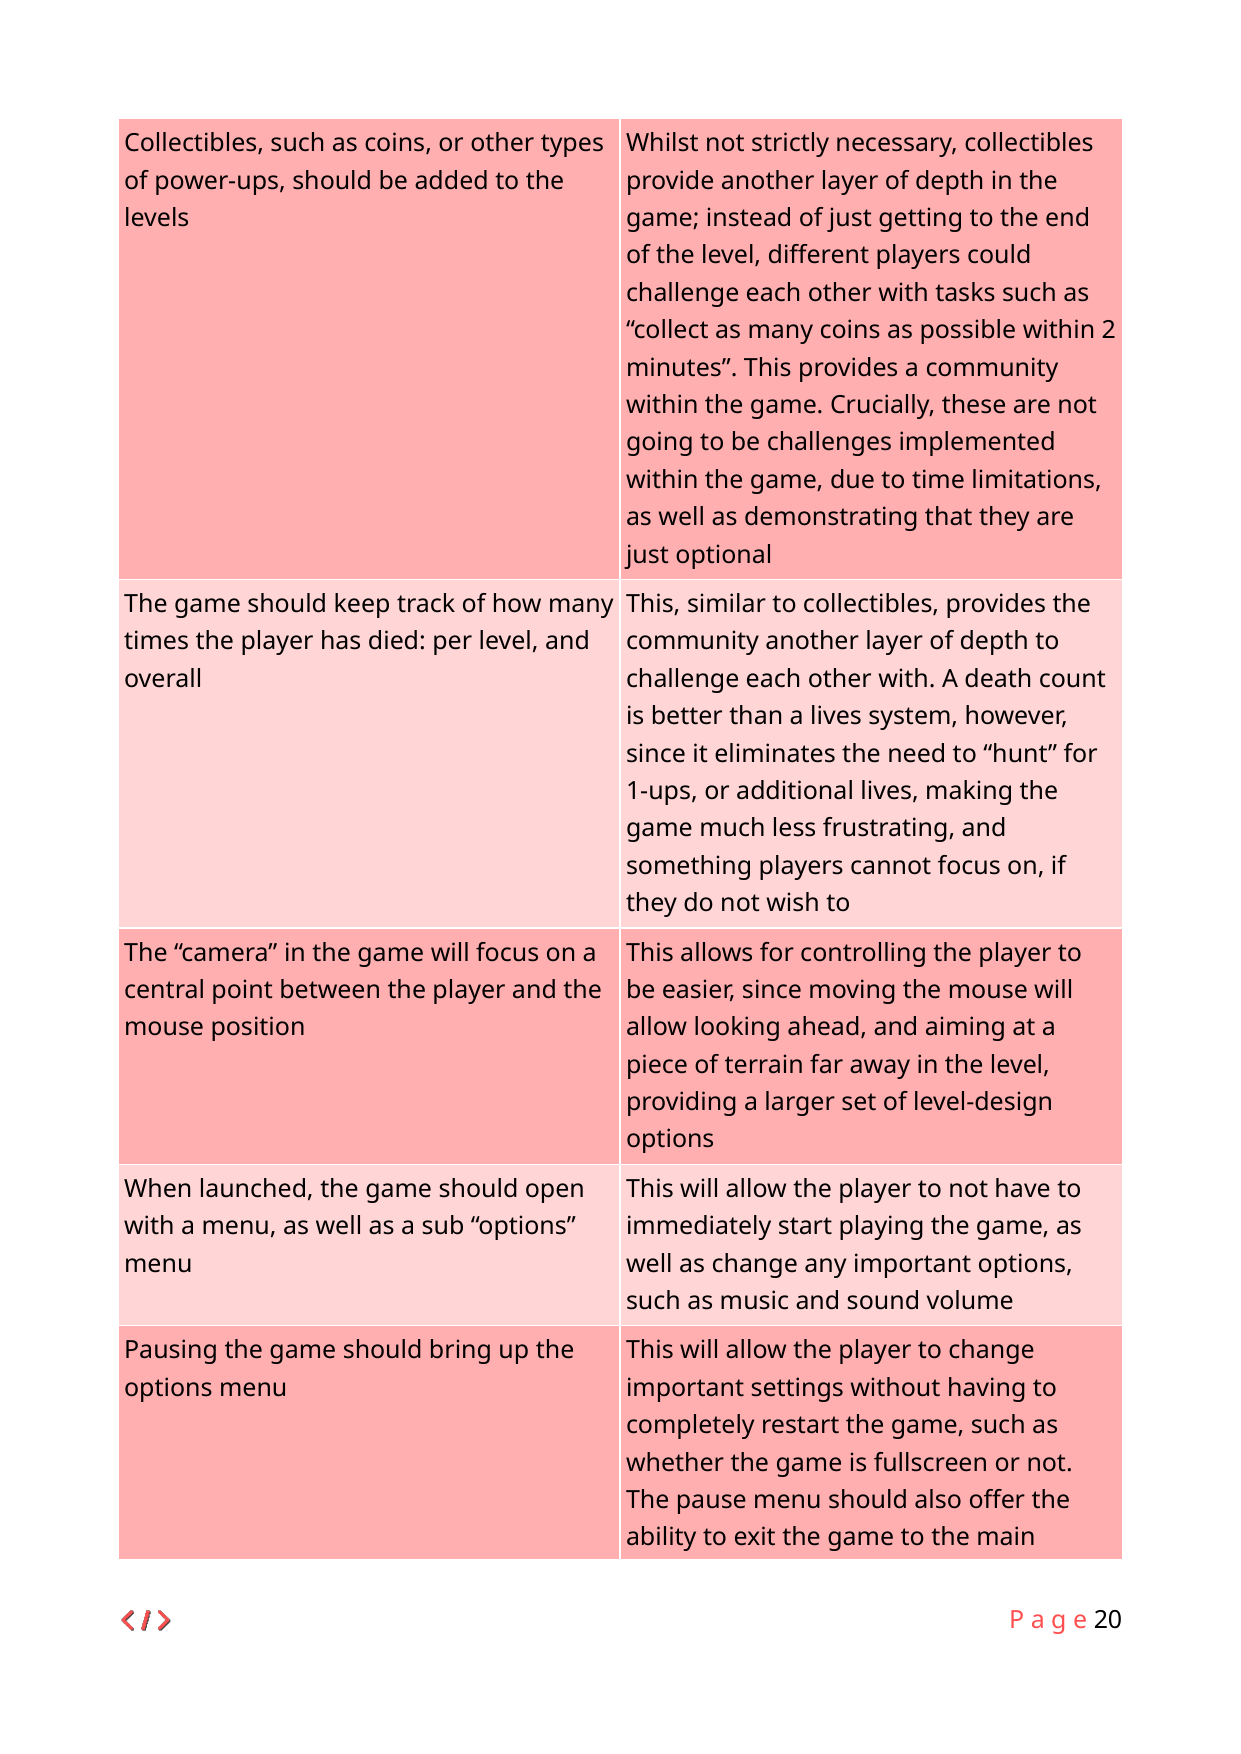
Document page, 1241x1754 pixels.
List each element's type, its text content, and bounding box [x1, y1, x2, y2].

table_cell The game should keep track of how many times the player has died: per level, and overall [119, 580, 619, 927]
table_cell This will allow the player to change important settings without having to completely restart the game, such as whether the game is fullscreen or not. The pause menu should also offer the ability to exit the game to the main [621, 1326, 1122, 1559]
table_cell This allows for controlling the player to be easier, since moving the mouse will allow looking ahead, and aiming at a piece of terrain far away in the level, providing a larger set of level-design options [621, 929, 1122, 1164]
table_cell The “camera” in the game will focus on a central point between the player and the mouse position [119, 929, 619, 1164]
table_cell Whilst not strictly necessary, collectibles provide another layer of depth in the game; instead of just getting to the end of the level, different players could challenge each other with tasks such as “collect as many coins as possible within 2 minutes”. This provides a community within the game. Crucially, these are not going to be challenges implemented within the game, due to time limitations, as well as demonstrating that they are just optional [621, 119, 1122, 579]
table_cell This, similar to collectibles, provides the community another layer of depth to challenge each other with. A death count is better than a lives system, however, since it eliminates the need to “hunt” for 1-ups, or additional lives, making the game much less frustrating, and something players cannot focus on, if they do not wish to [621, 580, 1122, 927]
table_cell Collectibles, such as coins, or other types of power-ups, should be added to the levels [119, 119, 619, 579]
table_cell When launched, the game should open with a menu, as well as a sub “options” menu [119, 1165, 619, 1325]
table_cell Pausing the game should bring up the options menu [119, 1326, 619, 1559]
picture [116, 1591, 175, 1649]
table_cell This will allow the player to not have to immediately start playing the game, as well as change any important options, such as music and sound volume [621, 1165, 1122, 1325]
